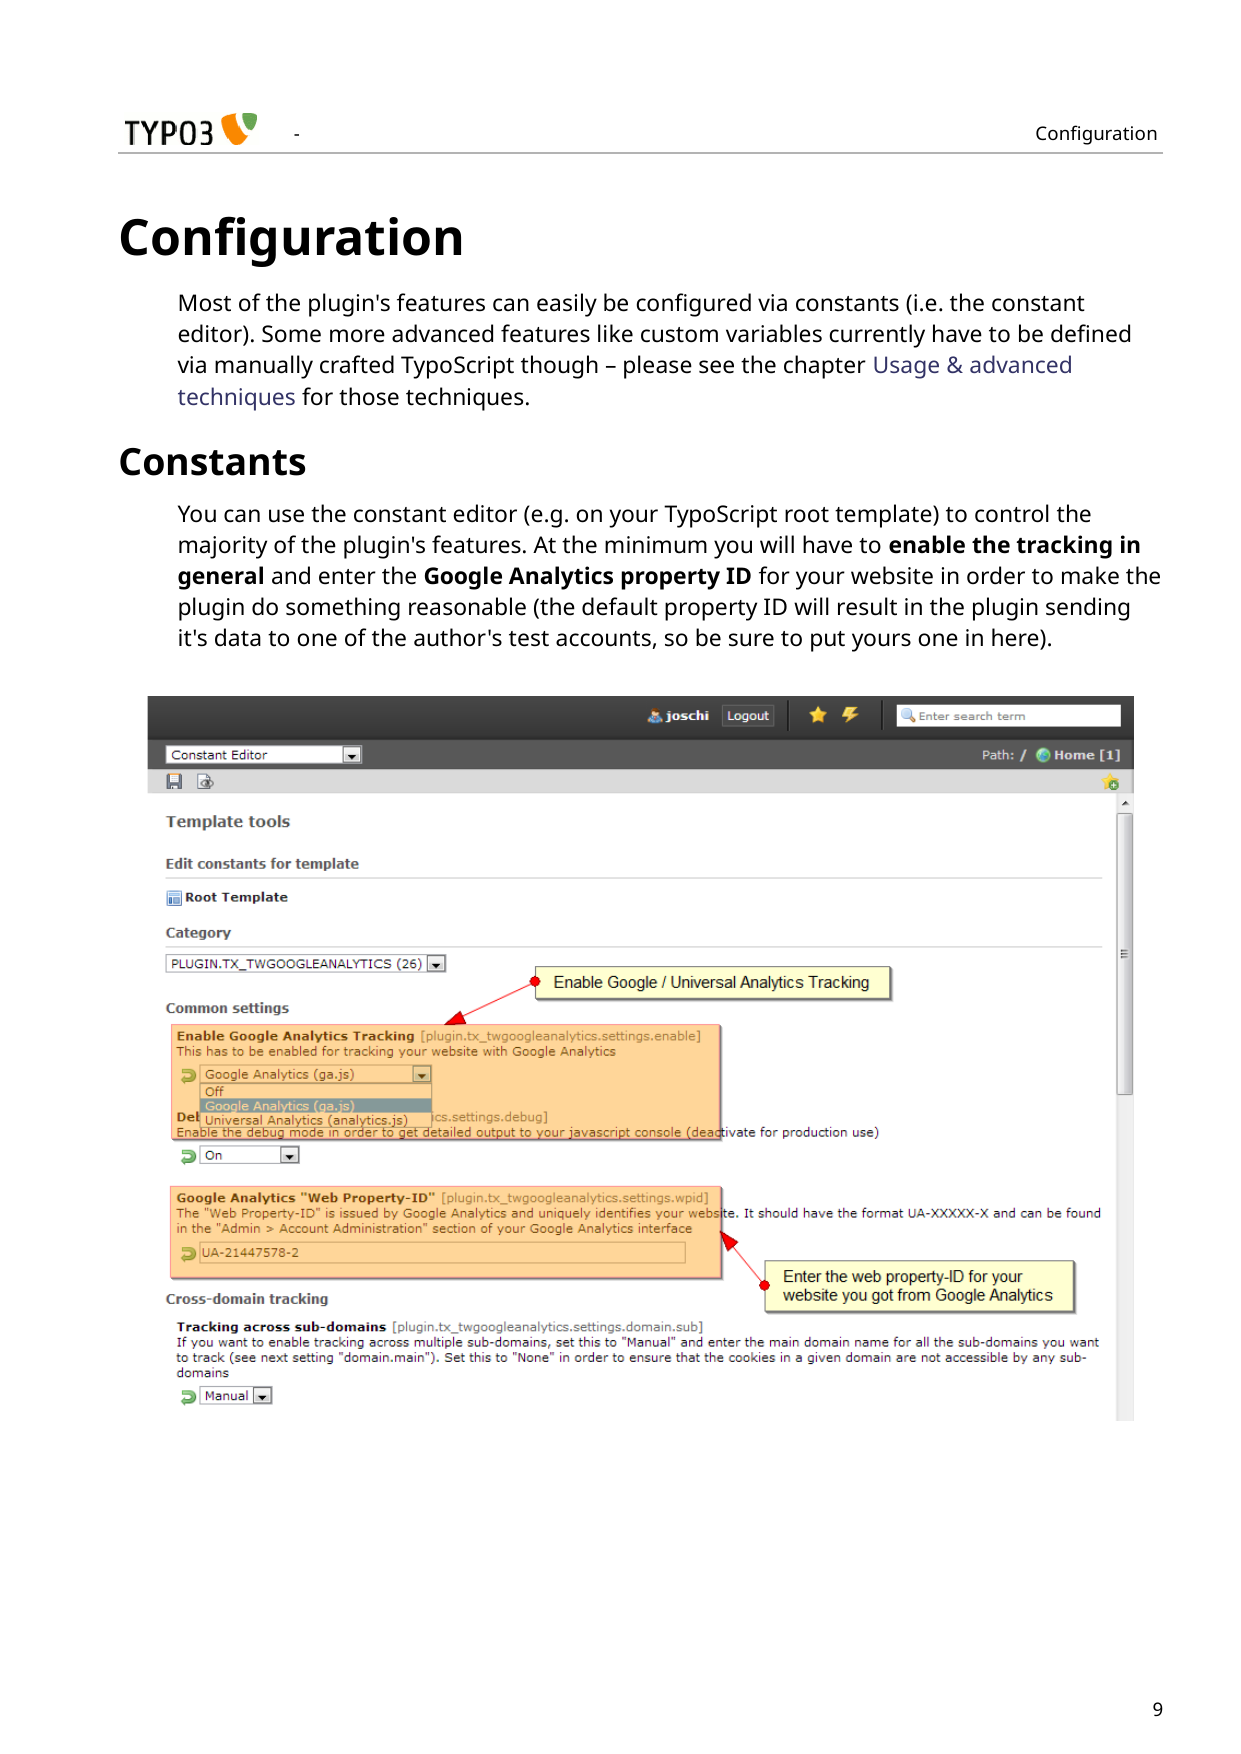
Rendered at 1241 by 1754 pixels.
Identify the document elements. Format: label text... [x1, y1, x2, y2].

subtitle Constants [118, 435, 1163, 486]
picture [147, 696, 1134, 1421]
text You can use the constant editor (e.g. on your TypoScript root template) to control the majority of the plugin's features. At the minimum you will have to enable the tracking in general and enter the Google Analytics property ID for your website in order to make the plugin do something reasonable (the default property ID will result in the plugin sending it's data to one of the author's test accounts, so be sure to put yours one in here). [177, 498, 1163, 653]
picture [124, 112, 260, 145]
text Most of the plugin's features can easily be configured via constants (i.e. the constant editor). Some more advanced features like custom variables currently have to be defined via manually crafted TypoScript though – please see the chapter Usage & advanced techniques for those techniques. [177, 287, 1163, 411]
subtitle Configuration [118, 202, 1163, 269]
